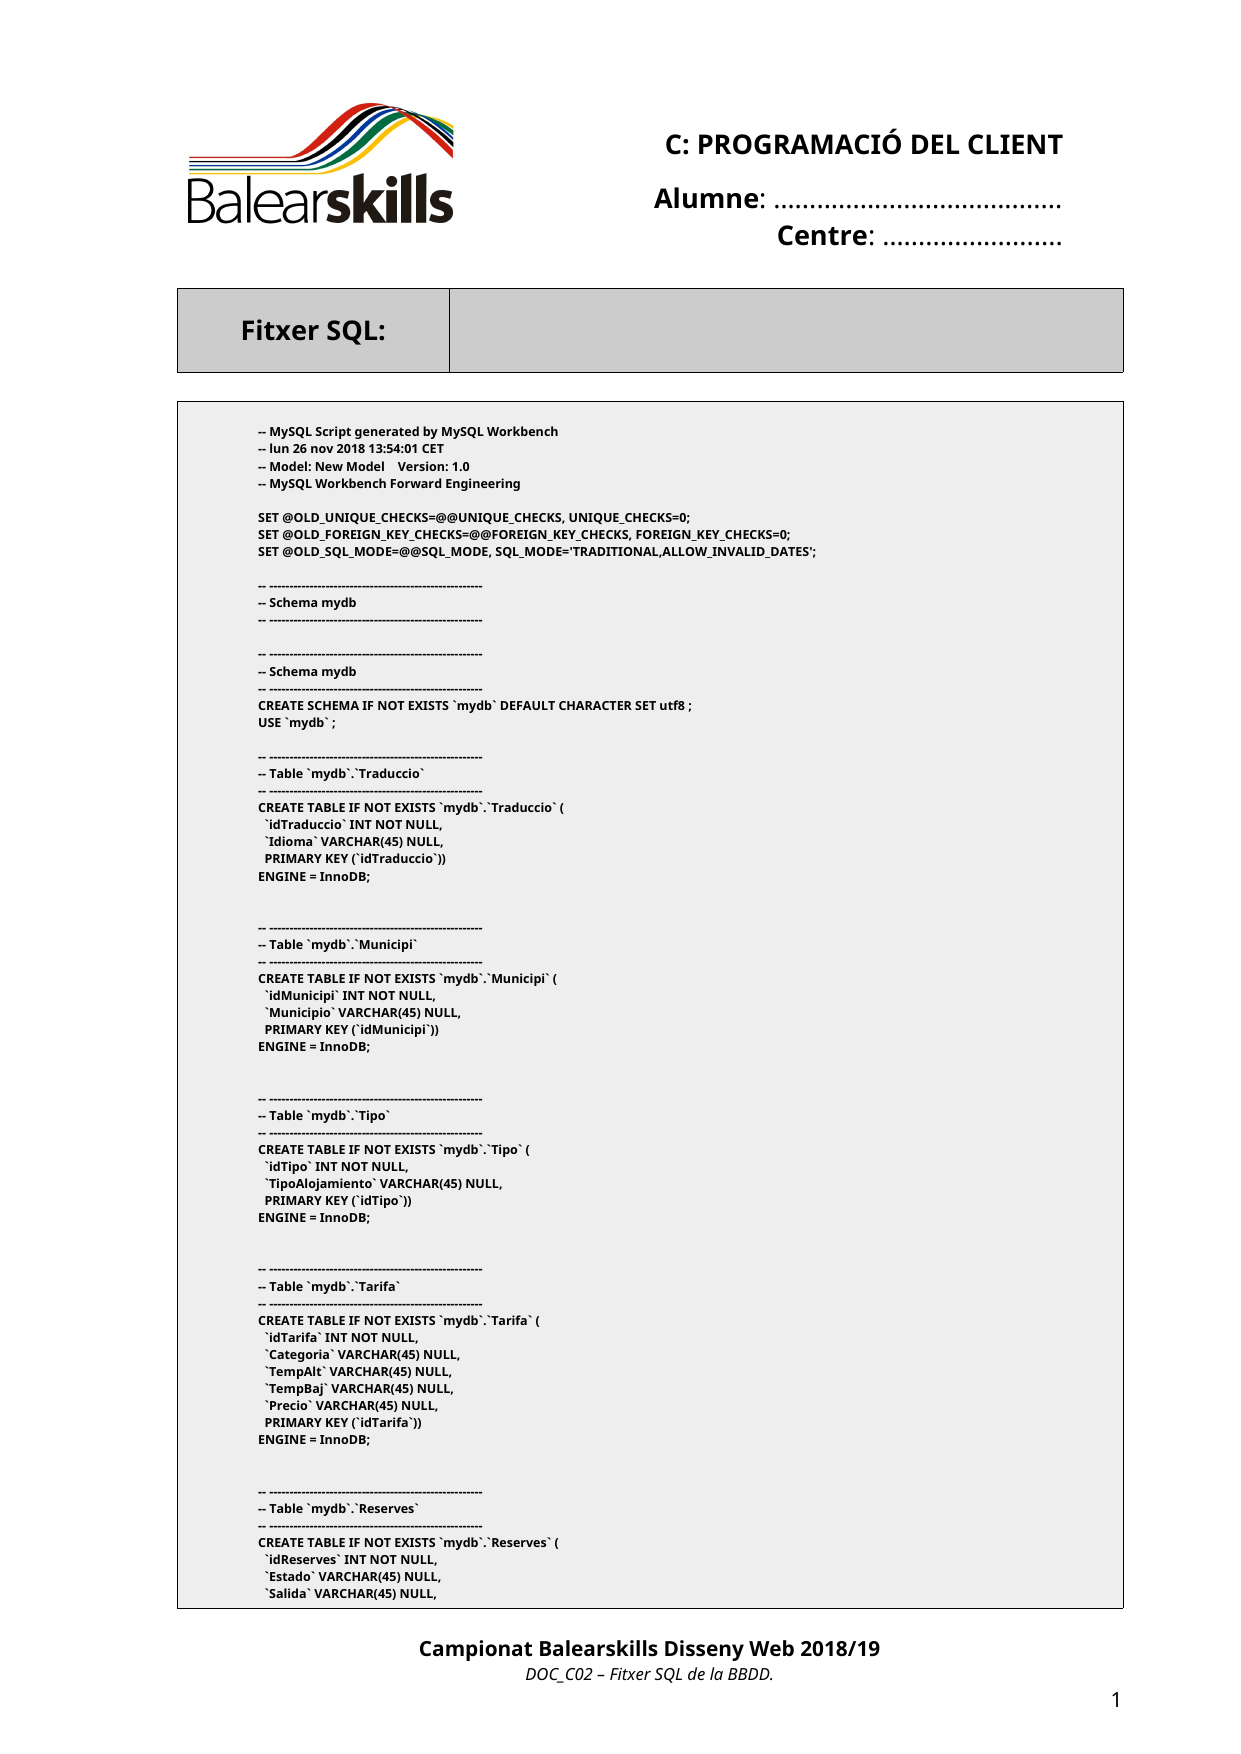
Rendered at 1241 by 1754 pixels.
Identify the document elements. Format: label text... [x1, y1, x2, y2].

table_cell [177, 373, 1123, 401]
table_header [450, 289, 1123, 372]
table_cell -- MySQL Script generated by MySQL Workbench -- lun 26 nov 2018 13:54:01 CET -- Model: New Model Version: 1.0 -- MySQL Workbench Forward Engineering SET @OLD_UNIQUE_CHECKS=@@UNIQUE_CHECKS, UNIQUE_CHECKS=0; SET @OLD_FOREIGN_KEY_CHECKS=@@FOREIGN_KEY_CHECKS, FOREIGN_KEY_CHECKS=0; SET @OLD_SQL_MODE=@@SQL_MODE, SQL_MODE='TRADITIONAL,ALLOW_INVALID_DATES'; -- ----------------------------------------------------- -- Schema mydb -- ----------------------------------------------------- -- ----------------------------------------------------- -- Schema mydb -- ----------------------------------------------------- CREATE SCHEMA IF NOT EXISTS `mydb` DEFAULT CHARACTER SET utf8 ; USE `mydb` ; -- ----------------------------------------------------- -- Table `mydb`.`Traduccio` -- ----------------------------------------------------- CREATE TABLE IF NOT EXISTS `mydb`.`Traduccio` ( `idTraduccio` INT NOT NULL, `Idioma` VARCHAR(45) NULL, PRIMARY KEY (`idTraduccio`)) ENGINE = InnoDB; -- ----------------------------------------------------- -- Table `mydb`.`Municipi` -- ----------------------------------------------------- CREATE TABLE IF NOT EXISTS `mydb`.`Municipi` ( `idMunicipi` INT NOT NULL, `Municipio` VARCHAR(45) NULL, PRIMARY KEY (`idMunicipi`)) ENGINE = InnoDB; -- ----------------------------------------------------- -- Table `mydb`.`Tipo` -- ----------------------------------------------------- CREATE TABLE IF NOT EXISTS `mydb`.`Tipo` ( `idTipo` INT NOT NULL, `TipoAlojamiento` VARCHAR(45) NULL, PRIMARY KEY (`idTipo`)) ENGINE = InnoDB; -- ----------------------------------------------------- -- Table `mydb`.`Tarifa` -- ----------------------------------------------------- CREATE TABLE IF NOT EXISTS `mydb`.`Tarifa` ( `idTarifa` INT NOT NULL, `Categoria` VARCHAR(45) NULL, `TempAlt` VARCHAR(45) NULL, `TempBaj` VARCHAR(45) NULL, `Precio` VARCHAR(45) NULL, PRIMARY KEY (`idTarifa`)) ENGINE = InnoDB; -- ----------------------------------------------------- -- Table `mydb`.`Reserves` -- ----------------------------------------------------- CREATE TABLE IF NOT EXISTS `mydb`.`Reserves` ( `idReserves` INT NOT NULL, `Estado` VARCHAR(45) NULL, `Salida` VARCHAR(45) NULL, [178, 402, 1123, 1608]
picture [177, 89, 465, 230]
table_header Fitxer SQL: [178, 289, 449, 372]
